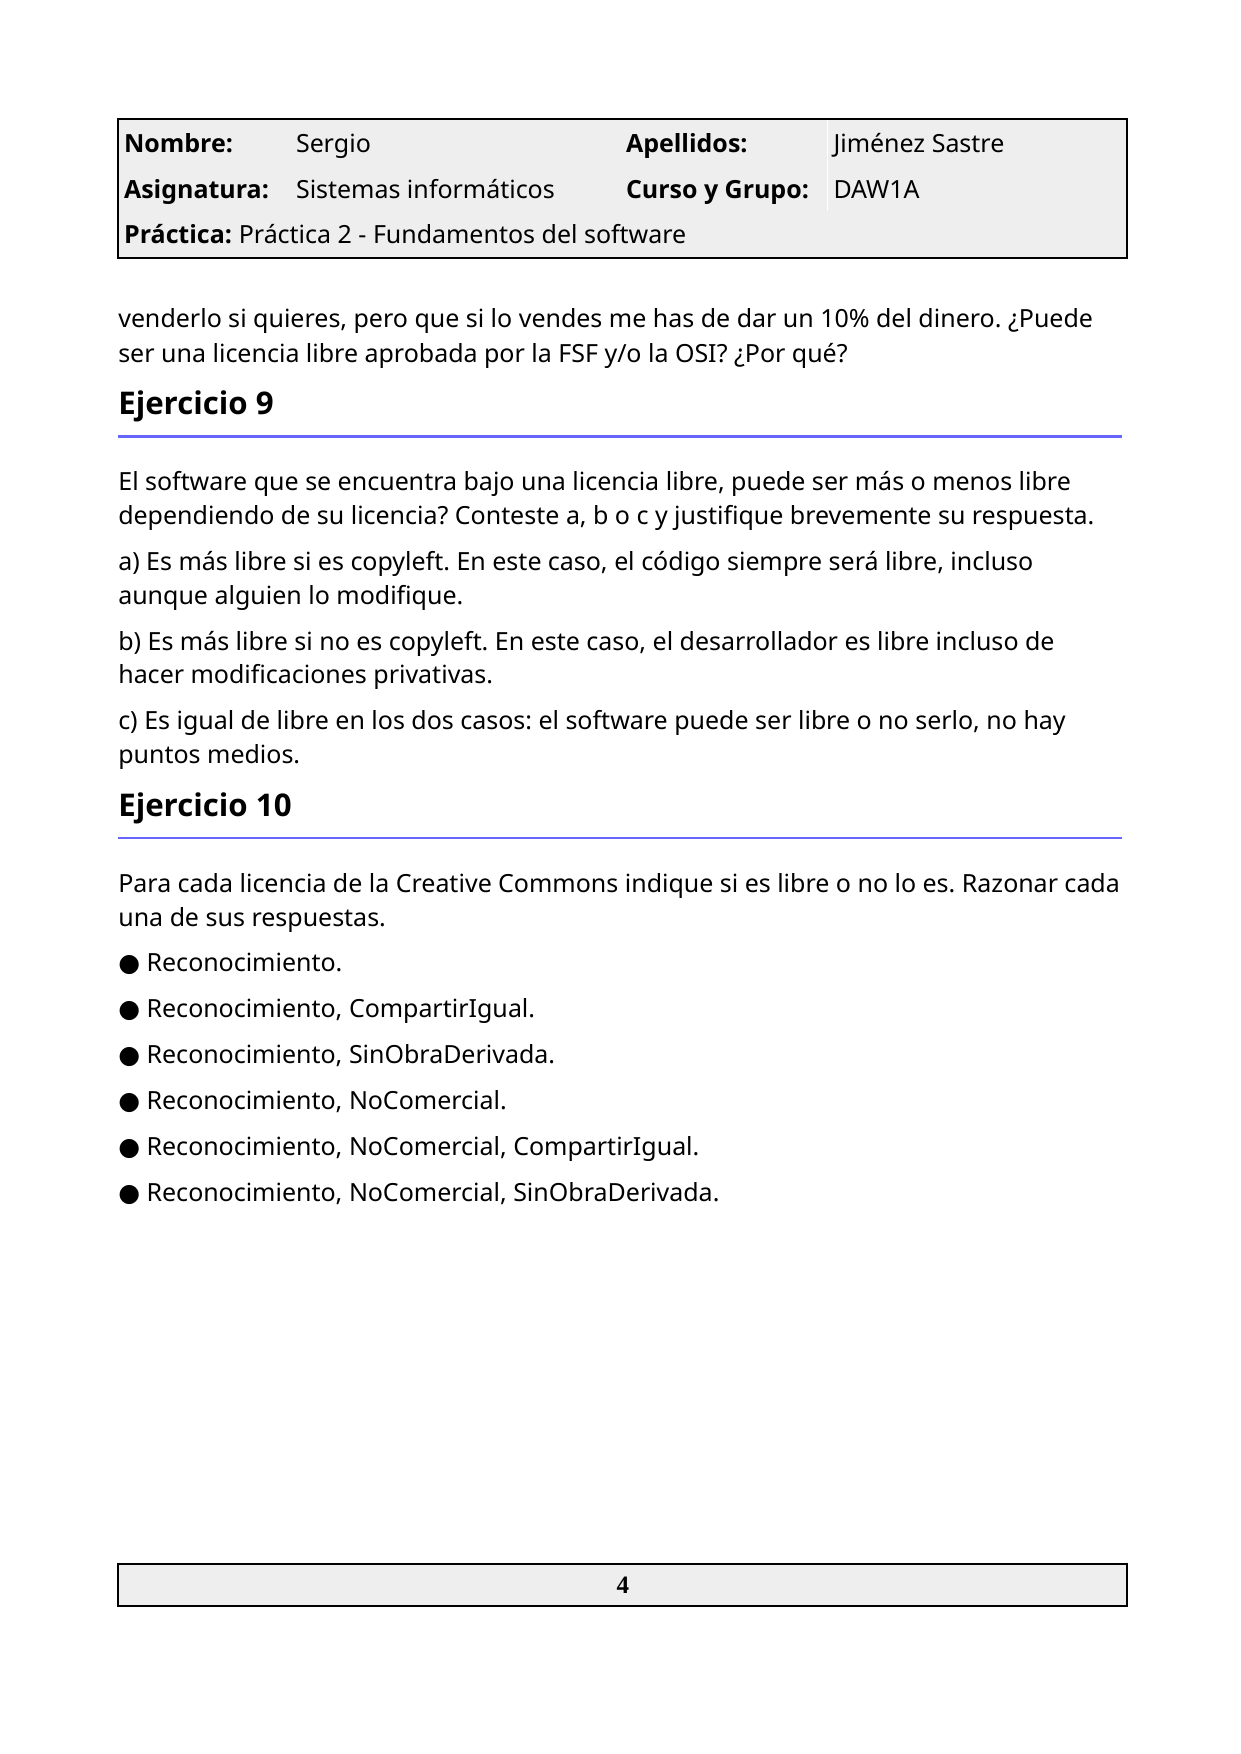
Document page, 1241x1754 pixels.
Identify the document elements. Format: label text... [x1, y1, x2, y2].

text b) Es más libre si no es copyleft. En este caso, el desarrollador es libre incluso de hacer modificaciones privativas. [118, 623, 1122, 691]
text c) Es igual de libre en los dos casos: el software puede ser libre o no serlo, no hay puntos medios. [118, 703, 1122, 771]
text Ejercicio 9 [118, 381, 1122, 424]
table_header [118, 438, 1122, 463]
text ● Reconocimiento, NoComercial, SinObraDerivada. [118, 1174, 1122, 1208]
table_header [118, 839, 1122, 865]
text Ejercicio 10 [118, 783, 1122, 826]
text venderlo si quieres, pero que si lo vendes me has de dar un 10% del dinero. ¿Puede ser una licencia libre aprobada por la FSF y/o la OSI? ¿Por qué? [118, 301, 1122, 369]
text ● Reconocimiento, CompartirIgual. [118, 991, 1122, 1025]
text ● Reconocimiento, SinObraDerivada. [118, 1037, 1122, 1071]
text El software que se encuentra bajo una licencia libre, puede ser más o menos libre dependiendo de su licencia? Conteste a, b o c y justifique brevemente su respuesta. [118, 463, 1122, 531]
text ● Reconocimiento, NoComercial. [118, 1083, 1122, 1117]
text ● Reconocimiento, NoComercial, CompartirIgual. [118, 1128, 1122, 1162]
text ● Reconocimiento. [118, 945, 1122, 979]
text a) Es más libre si es copyleft. En este caso, el código siempre será libre, incluso aunque alguien lo modifique. [118, 543, 1122, 611]
text Para cada licencia de la Creative Commons indique si es libre o no lo es. Razonar cada una de sus respuestas. [118, 865, 1122, 933]
